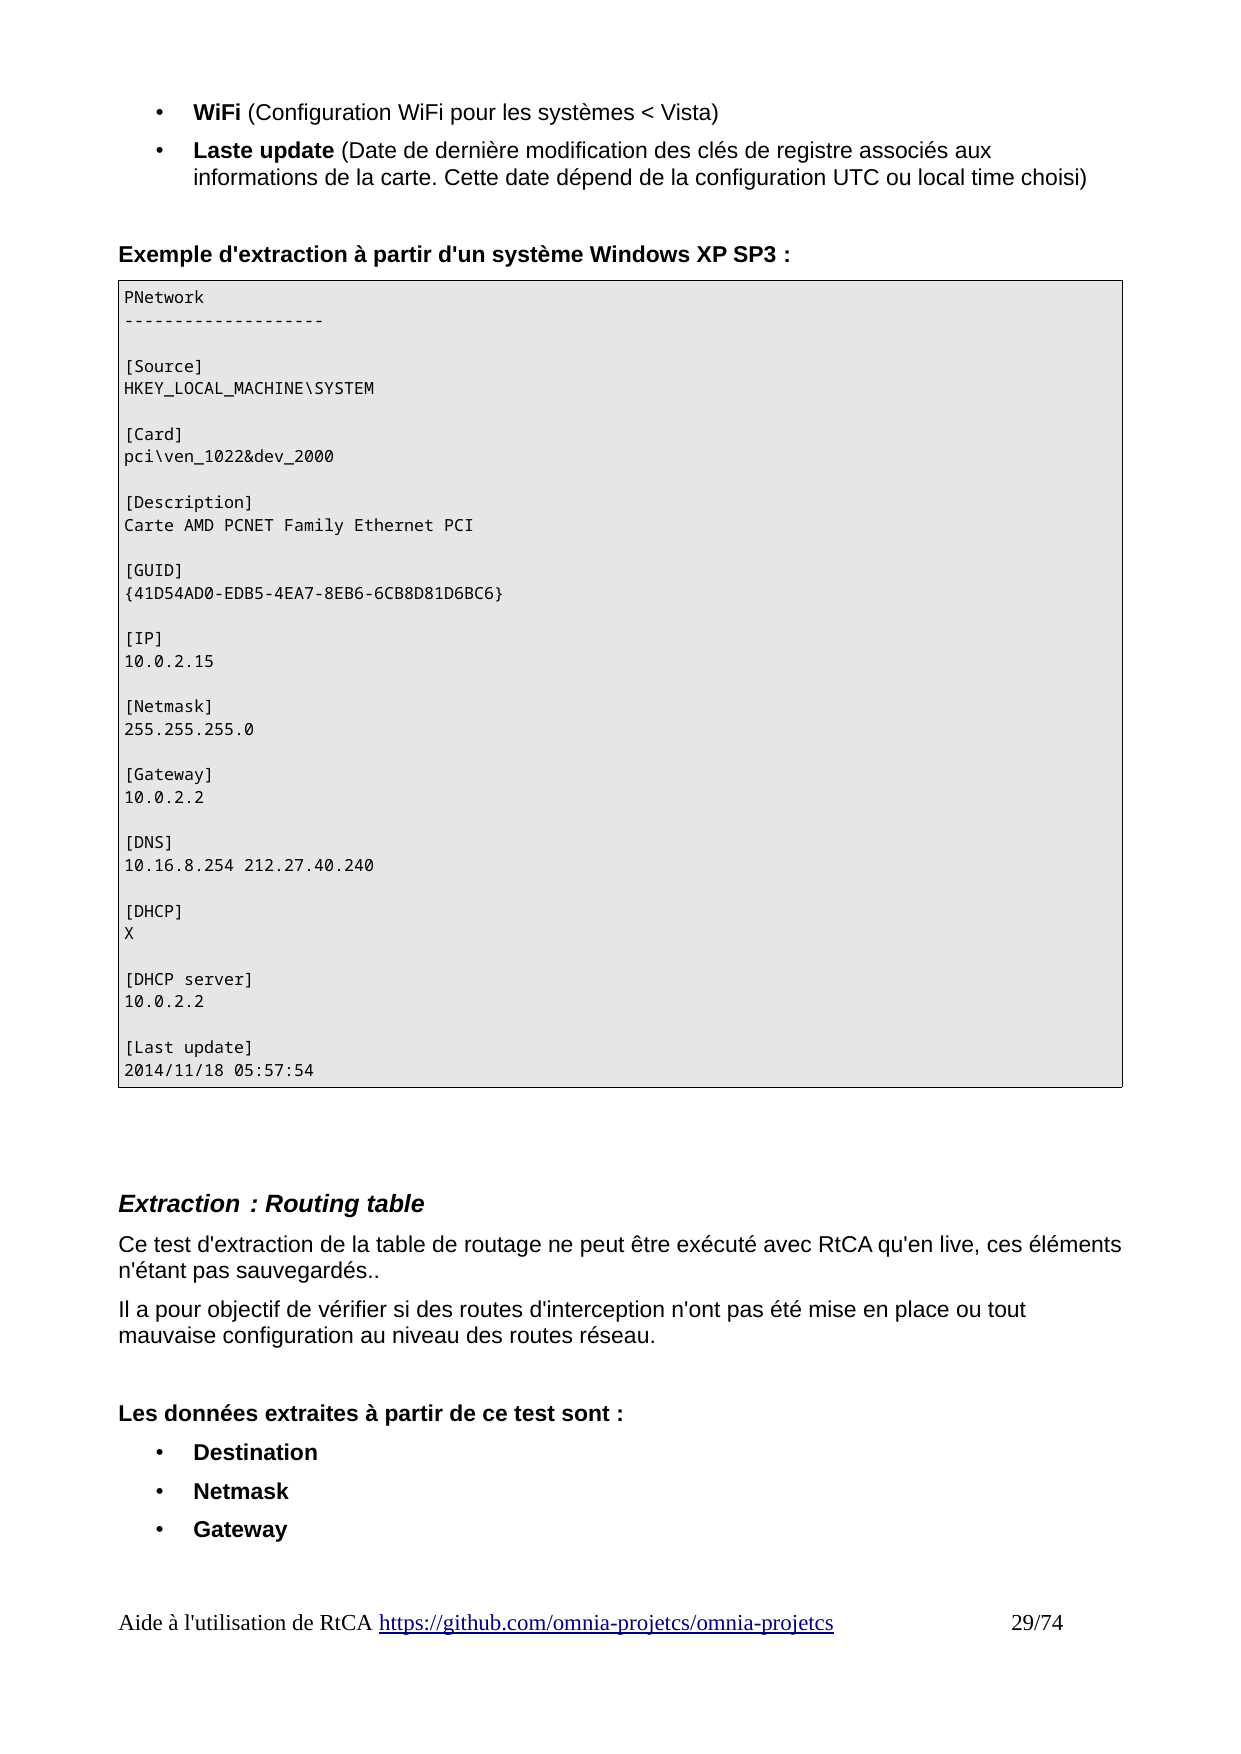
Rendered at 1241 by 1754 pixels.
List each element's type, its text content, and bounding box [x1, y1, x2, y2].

list Netmask [156, 1478, 1122, 1504]
text Exemple d'extraction à partir d'un système Windows XP SP3 : [118, 241, 1122, 268]
text Il a pour objectif de vérifier si des routes d'interception n'ont pas été mise en place ou tout mauvaise configuration au niveau des routes réseau. [118, 1296, 1122, 1348]
list WiFi (Configuration WiFi pour les systèmes < Vista) [156, 98, 1122, 125]
text Ce test d'extraction de la table de routage ne peut être exécuté avec RtCA qu'en live, ces éléments n'étant pas sauvegardés.. [118, 1231, 1122, 1283]
table_header PNetwork -------------------- [Source] HKEY_LOCAL_MACHINE\SYSTEM [Card] pci\ven_1022&dev_2000 [Description] Carte AMD PCNET Family Ethernet PCI [GUID] {41D54AD0-EDB5-4EA7-8EB6-6CB8D81D6BC6} [IP] 10.0.2.15 [Netmask] 255.255.255.0 [Gateway] 10.0.2.2 [DNS] 10.16.8.254 212.27.40.240 [DHCP] X [DHCP server] 10.0.2.2 [Last update] 2014/11/18 05:57:54 [119, 281, 1122, 1087]
subtitle Extraction : Routing table [118, 1189, 1122, 1218]
list Laste update (Date de dernière modification des clés de registre associés aux informations de la carte. Cette date dépend de la configuration UTC ou local time choisi) [156, 137, 1122, 190]
list Destination [156, 1439, 1122, 1465]
text Les données extraites à partir de ce test sont : [118, 1400, 1122, 1426]
list Gateway [156, 1516, 1122, 1543]
